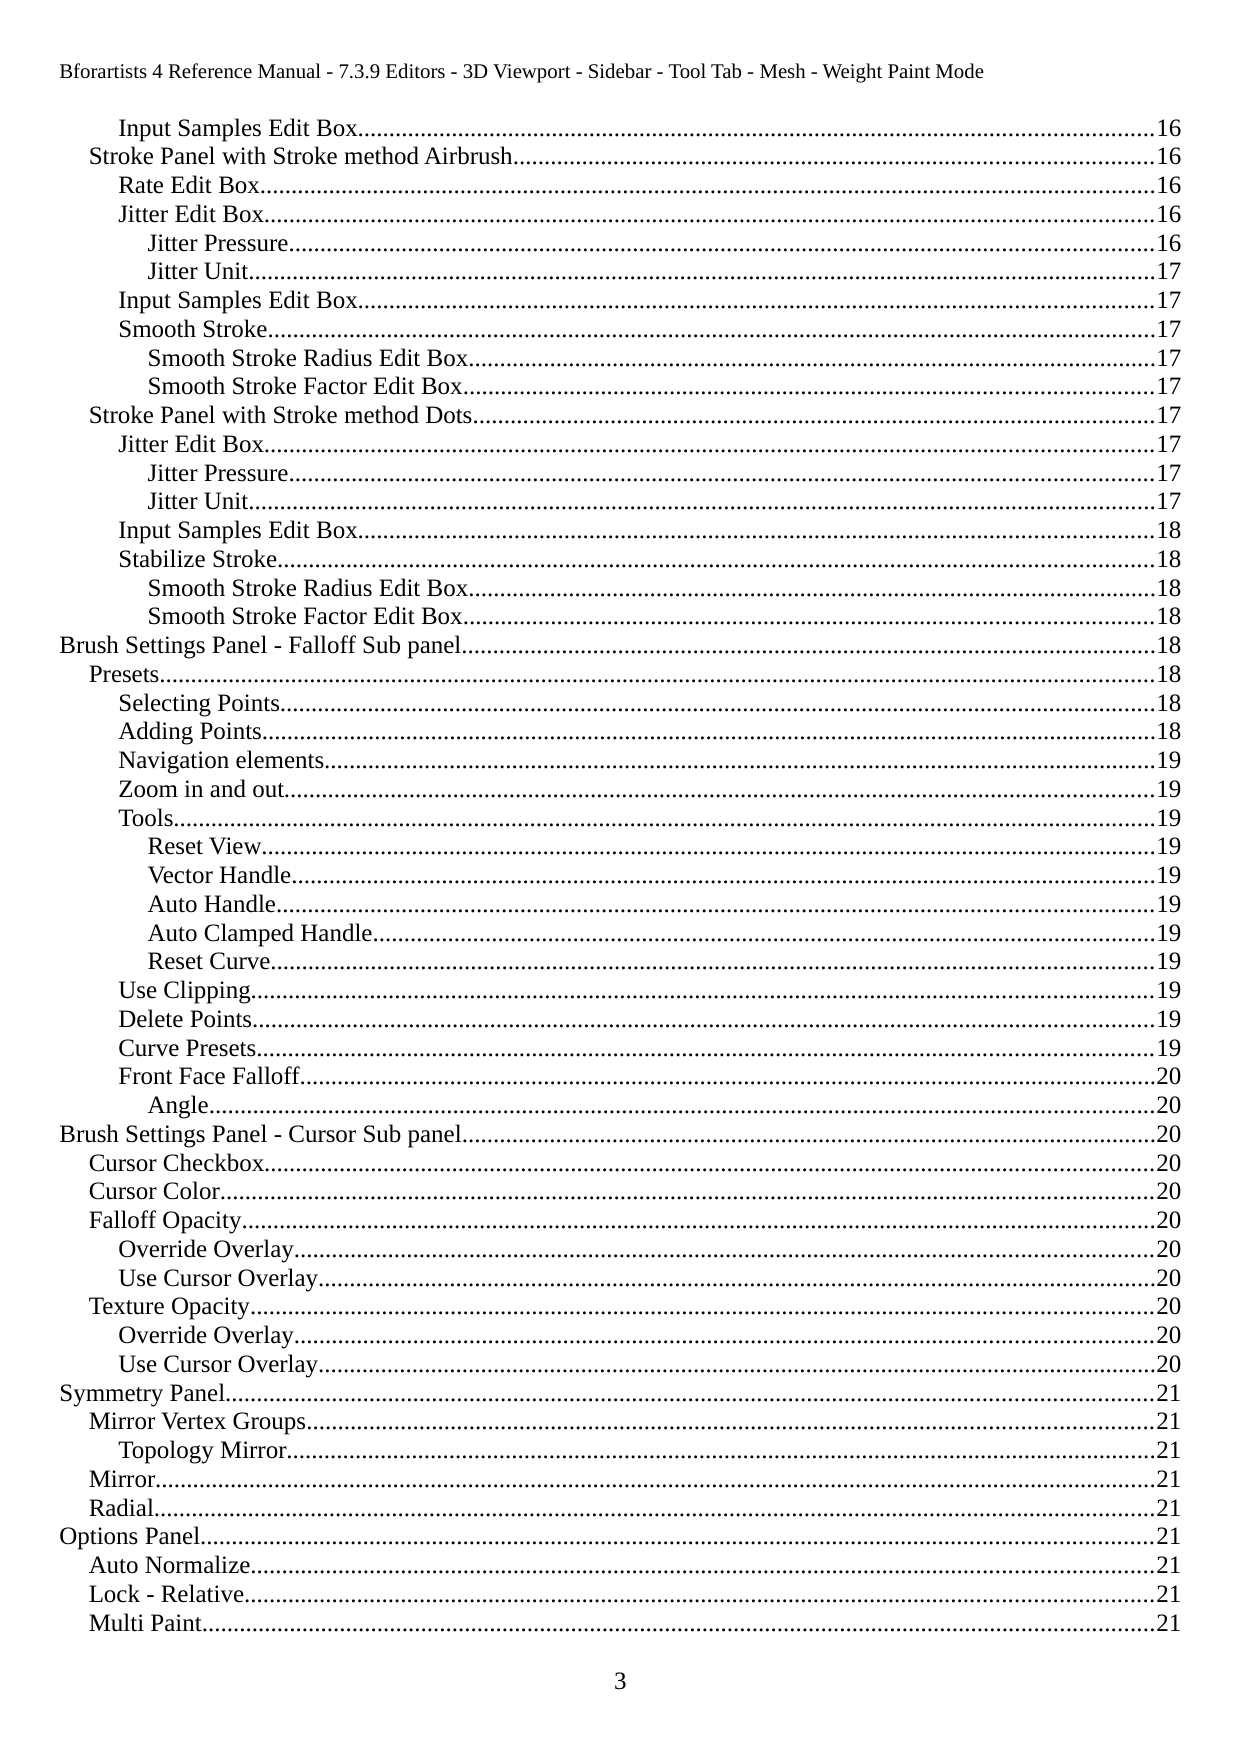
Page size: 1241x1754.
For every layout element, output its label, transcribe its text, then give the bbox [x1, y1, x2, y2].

text Input Samples Edit Box 16 [118, 113, 1181, 141]
text Cursor Color 20 [88, 1176, 1181, 1205]
text Angle 20 [147, 1090, 1181, 1119]
text Reset View 19 [147, 831, 1181, 860]
text Jitter Edit Box 16 [118, 199, 1181, 228]
text Adding Points 18 [118, 716, 1181, 745]
text Use Clipping 19 [118, 975, 1181, 1004]
text Input Samples Edit Box 17 [118, 285, 1181, 314]
text Auto Normalize 21 [88, 1550, 1181, 1579]
text Lock - Relative 21 [88, 1579, 1181, 1608]
text Stabilize Stroke 18 [118, 544, 1181, 573]
text Stroke Panel with Stroke method Dots 17 [88, 400, 1181, 429]
text Override Overlay 20 [118, 1234, 1181, 1263]
text Options Panel 21 [59, 1521, 1181, 1550]
text Zoom in and out 19 [118, 774, 1181, 803]
text Vector Handle 19 [147, 860, 1181, 889]
text Texture Opacity 20 [88, 1291, 1181, 1320]
text Radial 21 [88, 1493, 1181, 1521]
text Stroke Panel with Stroke method Airbrush 16 [88, 141, 1181, 170]
text Multi Paint 21 [88, 1608, 1181, 1636]
text Smooth Stroke Factor Edit Box 18 [147, 601, 1181, 630]
text Jitter Pressure 16 [147, 228, 1181, 256]
text Smooth Stroke Radius Edit Box 17 [147, 343, 1181, 371]
text Smooth Stroke 17 [118, 314, 1181, 343]
text Smooth Stroke Factor Edit Box 17 [147, 371, 1181, 400]
text Front Face Falloff 20 [118, 1061, 1181, 1090]
text Smooth Stroke Radius Edit Box 18 [147, 573, 1181, 601]
text Rate Edit Box 16 [118, 170, 1181, 199]
text Symmetry Panel 21 [59, 1378, 1181, 1406]
text Use Cursor Overlay 20 [118, 1349, 1181, 1378]
text Topology Mirror 21 [118, 1435, 1181, 1464]
text Mirror Vertex Groups 21 [88, 1406, 1181, 1435]
text Auto Handle 19 [147, 889, 1181, 918]
text Reset Curve 19 [147, 946, 1181, 975]
text Cursor Checkbox 20 [88, 1148, 1181, 1176]
text Jitter Unit 17 [147, 256, 1181, 285]
text Jitter Unit 17 [147, 486, 1181, 515]
text Override Overlay 20 [118, 1320, 1181, 1349]
text Brush Settings Panel - Cursor Sub panel 20 [59, 1119, 1181, 1148]
text Selecting Points 18 [118, 688, 1181, 716]
text Delete Points 19 [118, 1004, 1181, 1033]
text Presets 18 [88, 659, 1181, 688]
text Mirror 21 [88, 1464, 1181, 1493]
text Falloff Opacity 20 [88, 1205, 1181, 1234]
text Tools 19 [118, 803, 1181, 831]
text Auto Clamped Handle 19 [147, 918, 1181, 946]
text Use Cursor Overlay 20 [118, 1263, 1181, 1291]
text Input Samples Edit Box 18 [118, 515, 1181, 544]
text Navigation elements 19 [118, 745, 1181, 774]
text Brush Settings Panel - Falloff Sub panel 18 [59, 630, 1181, 659]
text Curve Presets 19 [118, 1033, 1181, 1061]
text Jitter Edit Box 17 [118, 429, 1181, 458]
text Jitter Pressure 17 [147, 458, 1181, 486]
